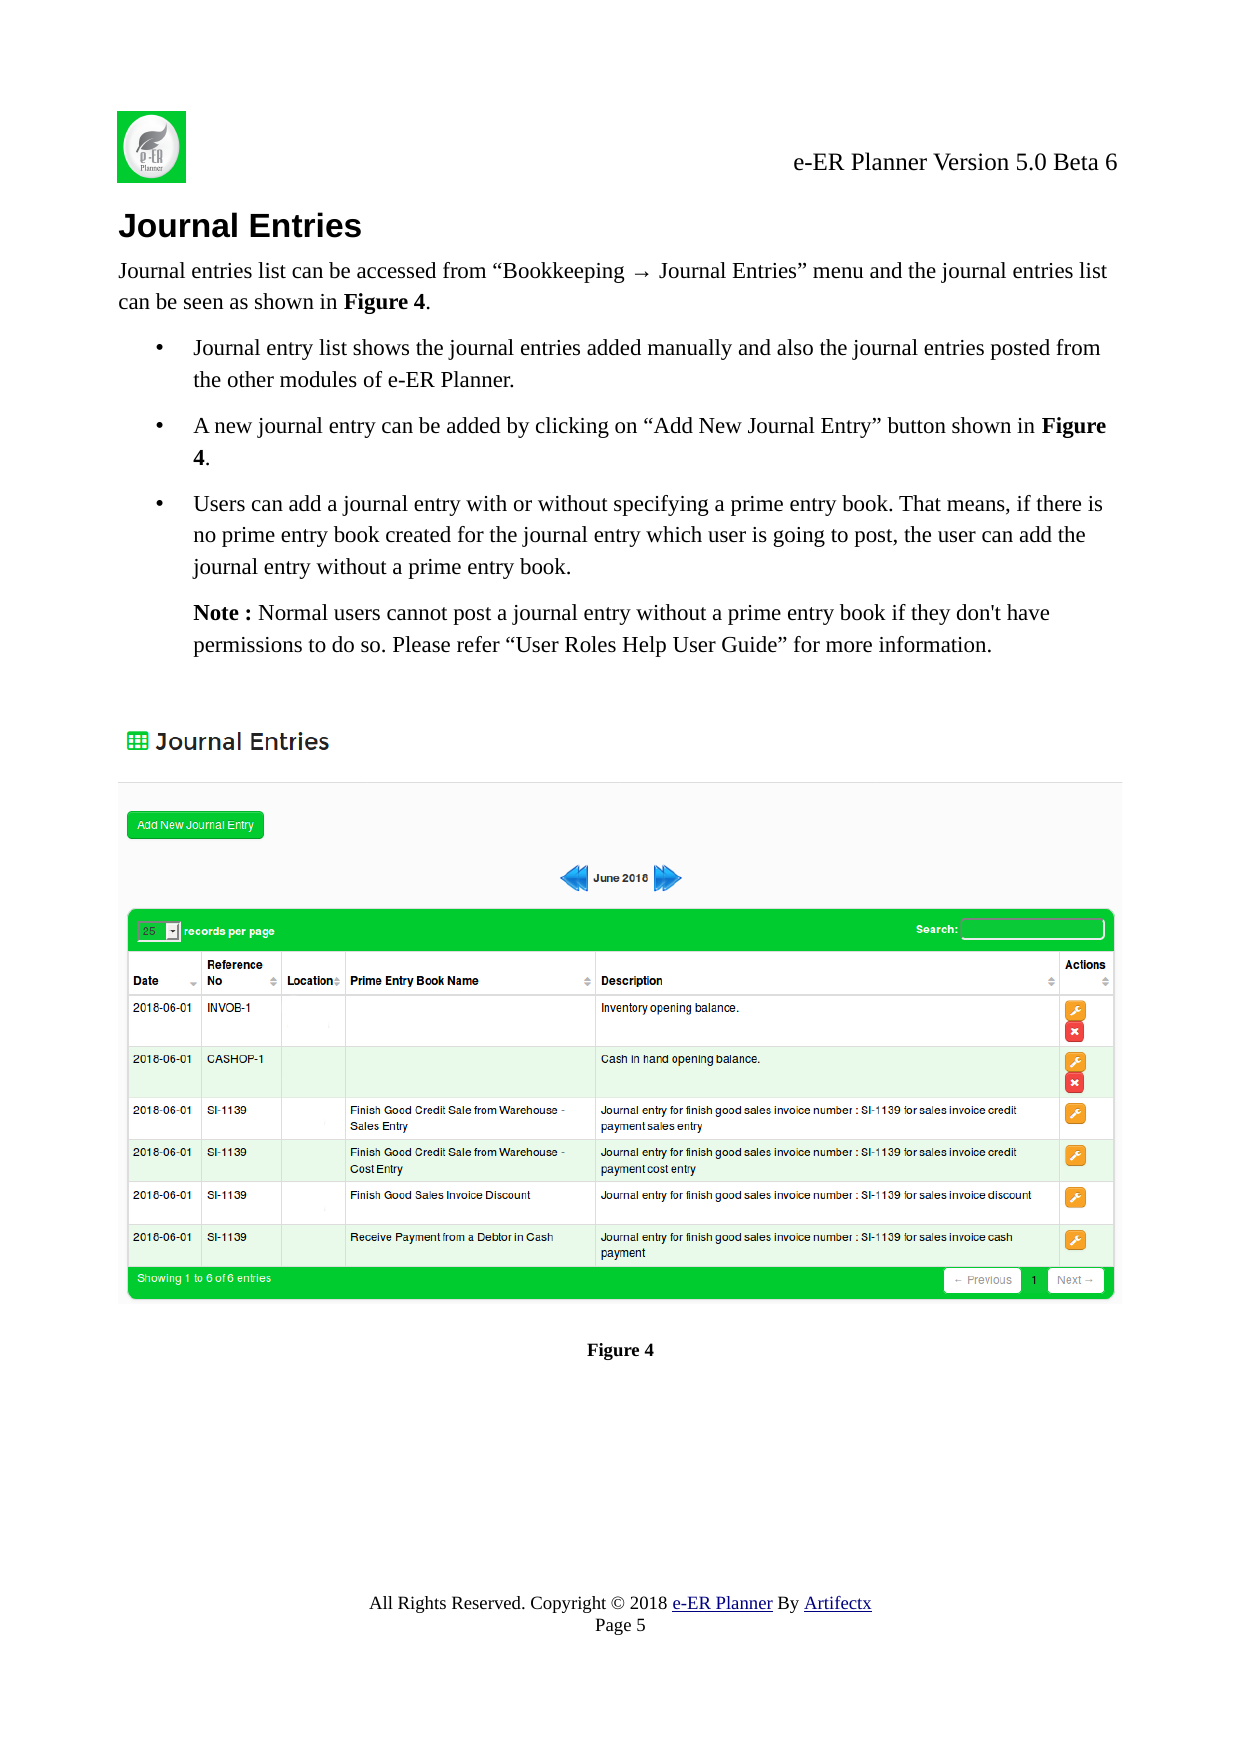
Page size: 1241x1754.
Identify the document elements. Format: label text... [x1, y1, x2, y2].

list Note : Normal users cannot post a journal entry without a prime entry book if they don't have permissions to do so. Please refer “User Roles Help User Guide” for more information. [193, 599, 1122, 657]
text Journal entries list can be accessed from “Bookkeeping → Journal Entries” menu and the journal entries list can be seen as shown in Figure 4. [118, 257, 1122, 315]
list Users can add a journal entry with or without specifying a prime entry book. That means, if there is no prime entry book created for the journal entry which user is going to post, the user can add the journal entry without a prime entry book. [156, 490, 1122, 579]
text Figure 4 [118, 1338, 1122, 1360]
picture [117, 111, 186, 183]
subtitle Journal Entries [118, 206, 1122, 244]
list Journal entry list shows the journal entries added manually and also the journal entries posted from the other modules of e-ER Planner. [156, 334, 1122, 392]
list A new journal entry can be added by clicking on “Add New Journal Entry” button shown in Figure 4. [156, 412, 1122, 470]
picture [118, 726, 1123, 1304]
